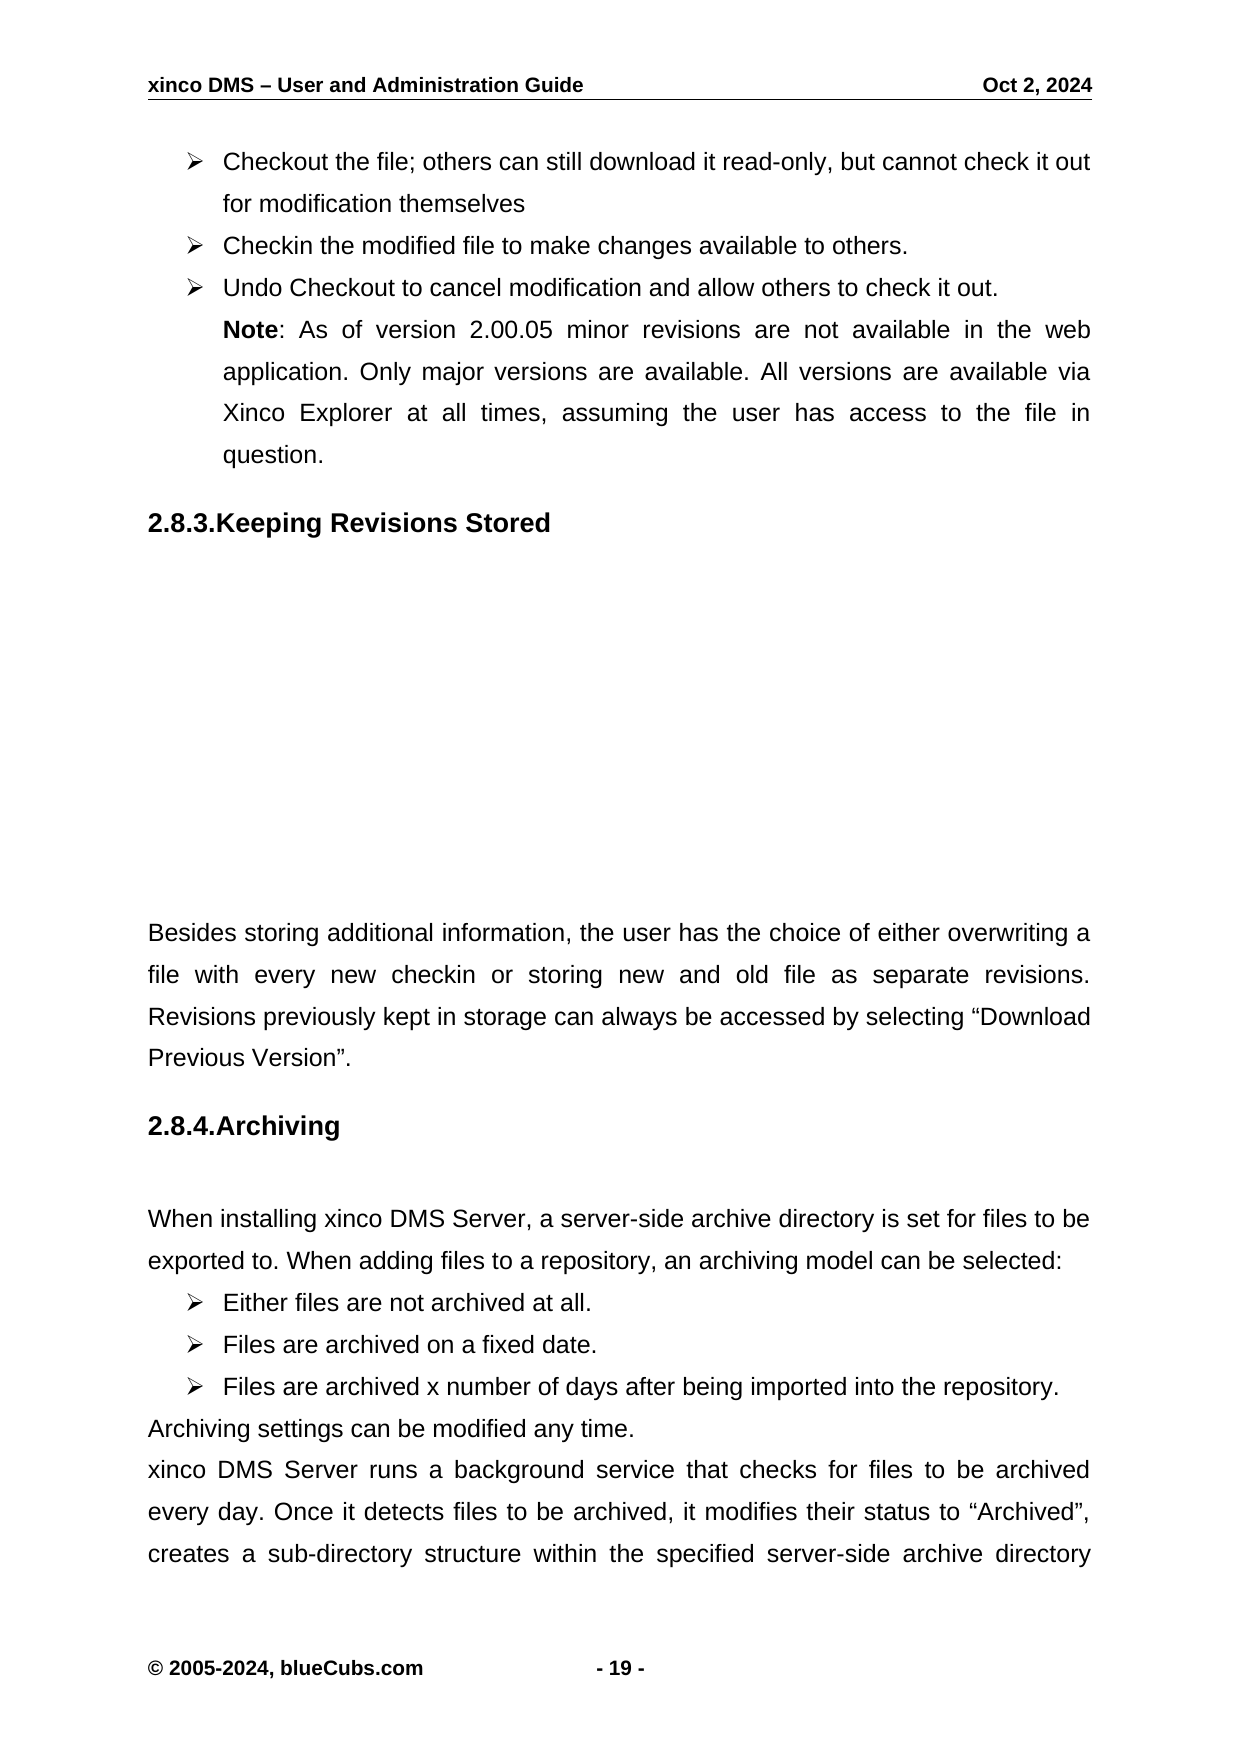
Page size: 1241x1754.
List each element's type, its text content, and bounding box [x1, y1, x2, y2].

text Besides storing additional information, the user has the choice of either overwriting a file with every new checkin or storing new and old file as separate revisions. Revisions previously kept in storage can always be accessed by selecting “Download Previous Version”. [148, 919, 1092, 1072]
list Note: As of version 2.00.05 minor revisions are not available in the web application. Only major versions are available. All versions are available via Xinco Explorer at all times, assuming the user has access to the file in question. [185, 316, 1092, 469]
text Archiving settings can be modified any time. [148, 1414, 1092, 1442]
subtitle Archiving [148, 1111, 1092, 1141]
text xinco DMS Server runs a background service that checks for files to be archived every day. Once it detects files to be archived, it modifies their status to “Archived”, creates a sub-directory structure within the specified server-side archive directory [148, 1456, 1092, 1568]
text When installing xinco DMS Server, a server-side archive directory is set for files to be exported to. When adding files to a repository, an archiving model can be selected: [148, 1205, 1092, 1274]
list Undo Checkout to cancel modification and allow others to check it out. [185, 273, 1092, 302]
list Checkin the modified file to make changes available to others. [185, 232, 1092, 259]
list Files are archived on a fixed date. [185, 1330, 1092, 1358]
list Files are archived x number of days after being imported into the repository. [185, 1372, 1092, 1400]
list Checkout the file; others can still download it read-only, but cannot check it out for modification themselves [185, 148, 1092, 218]
subtitle Keeping Revisions Stored [148, 508, 1092, 538]
list Either files are not archived at all. [185, 1288, 1092, 1316]
